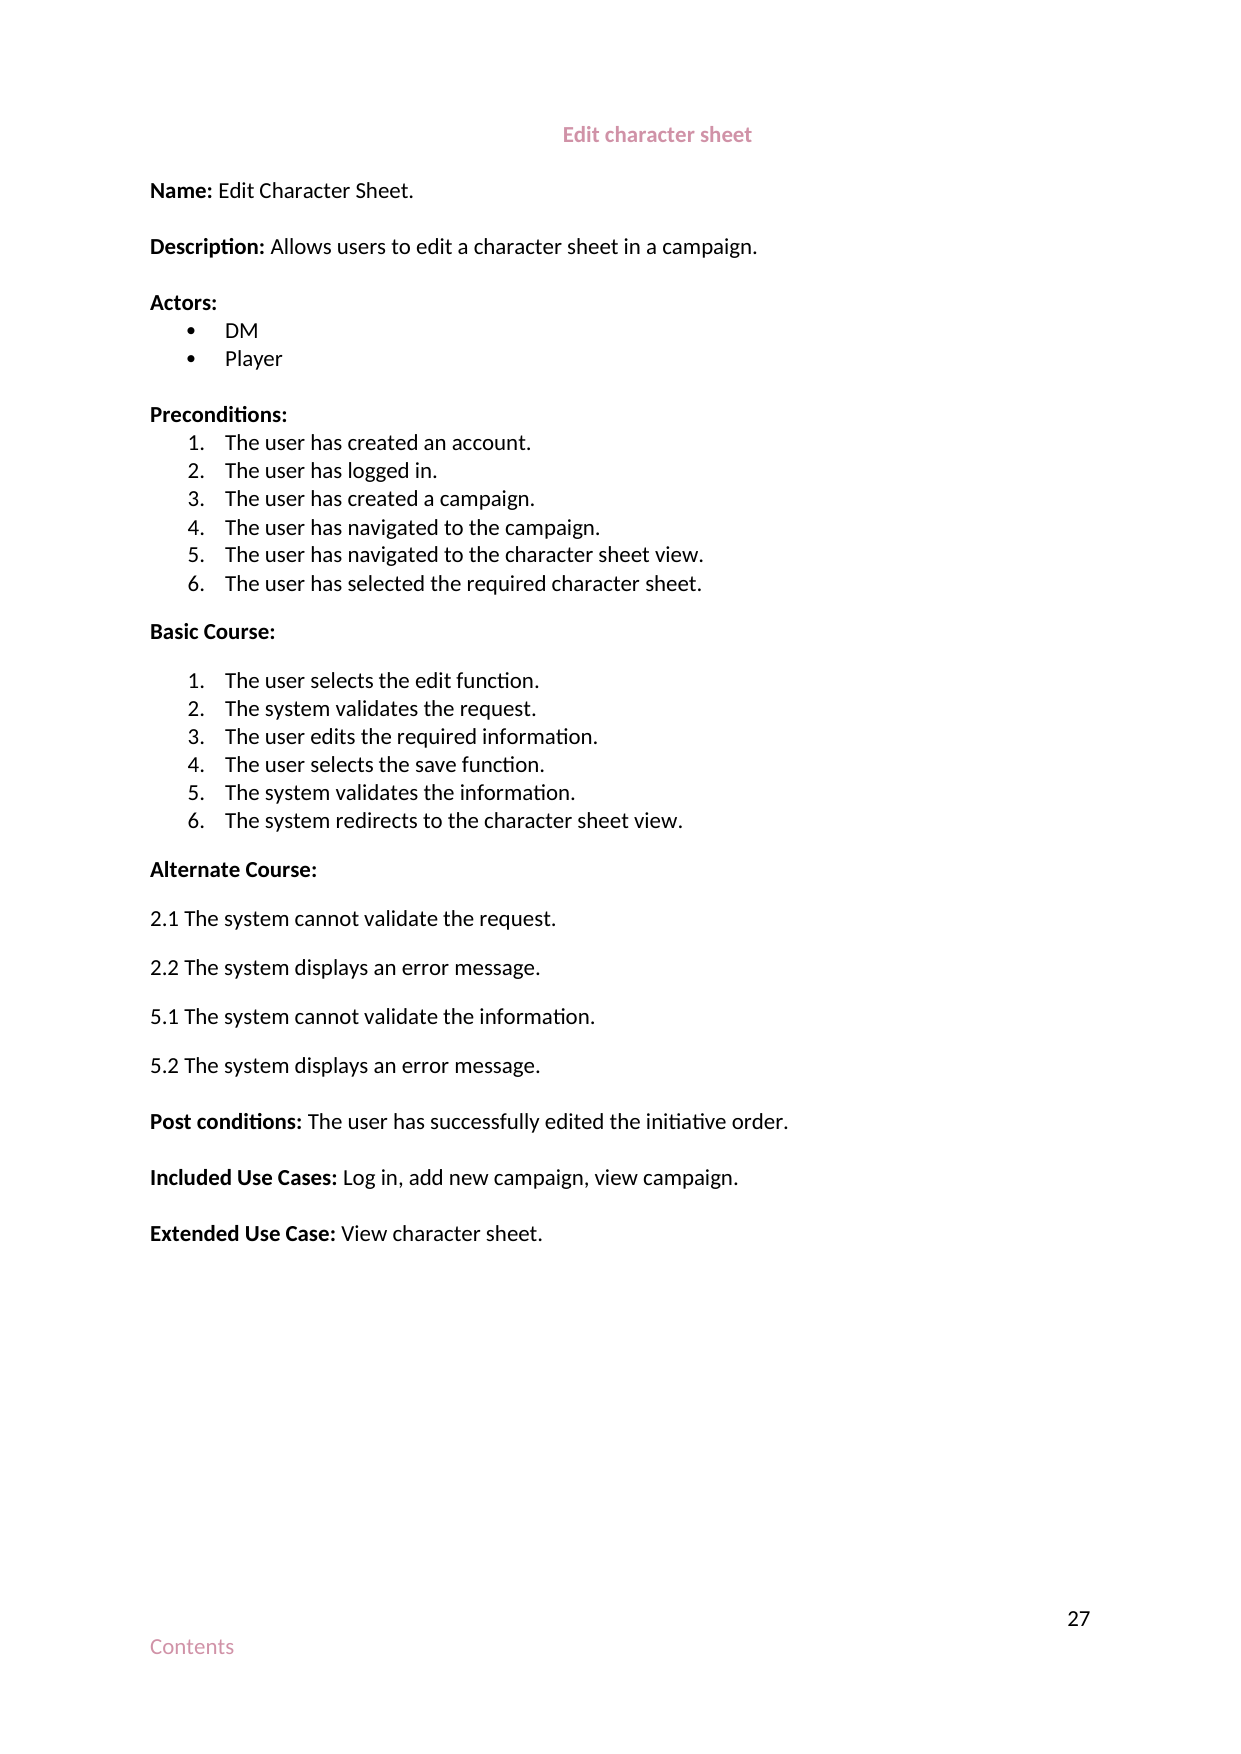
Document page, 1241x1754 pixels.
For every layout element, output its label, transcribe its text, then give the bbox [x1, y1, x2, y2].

list The user selects the save function. [187, 750, 1090, 778]
list The system redirects to the character sheet view. [187, 806, 1090, 834]
list The user selects the edit function. [187, 666, 1090, 694]
text Description: Allows users to edit a character sheet in a campaign. [150, 232, 1090, 260]
text 2.2 The system displays an error message. [150, 953, 1090, 981]
text Post conditions: The user has successfully edited the initiative order. [150, 1107, 1090, 1135]
text Included Use Cases: Log in, add new campaign, view campaign. [150, 1163, 1090, 1191]
text Alternate Course: [150, 855, 1090, 883]
list The user has selected the required character sheet. [187, 569, 1090, 597]
text Name: Edit Character Sheet. [150, 176, 1090, 204]
text Actors: [150, 288, 1090, 316]
list The system validates the request. [187, 694, 1090, 722]
text Basic Course: [150, 617, 1090, 646]
list Player [187, 344, 1090, 372]
text 5.2 The system displays an error message. [150, 1051, 1090, 1079]
text Preconditions: [150, 401, 1090, 428]
text Edit character sheet [225, 120, 1090, 148]
text Extended Use Case: View character sheet. [150, 1219, 1090, 1247]
list The user has created an account. [187, 428, 1090, 457]
list The user has navigated to the campaign. [187, 513, 1090, 541]
list The user edits the required information. [187, 722, 1090, 750]
list The user has logged in. [187, 457, 1090, 484]
list The system validates the information. [187, 778, 1090, 806]
list The user has created a campaign. [187, 484, 1090, 513]
list The user has navigated to the character sheet view. [187, 541, 1090, 569]
list DM [187, 316, 1090, 344]
text 2.1 The system cannot validate the request. [150, 904, 1090, 932]
text 5.1 The system cannot validate the information. [150, 1002, 1090, 1030]
